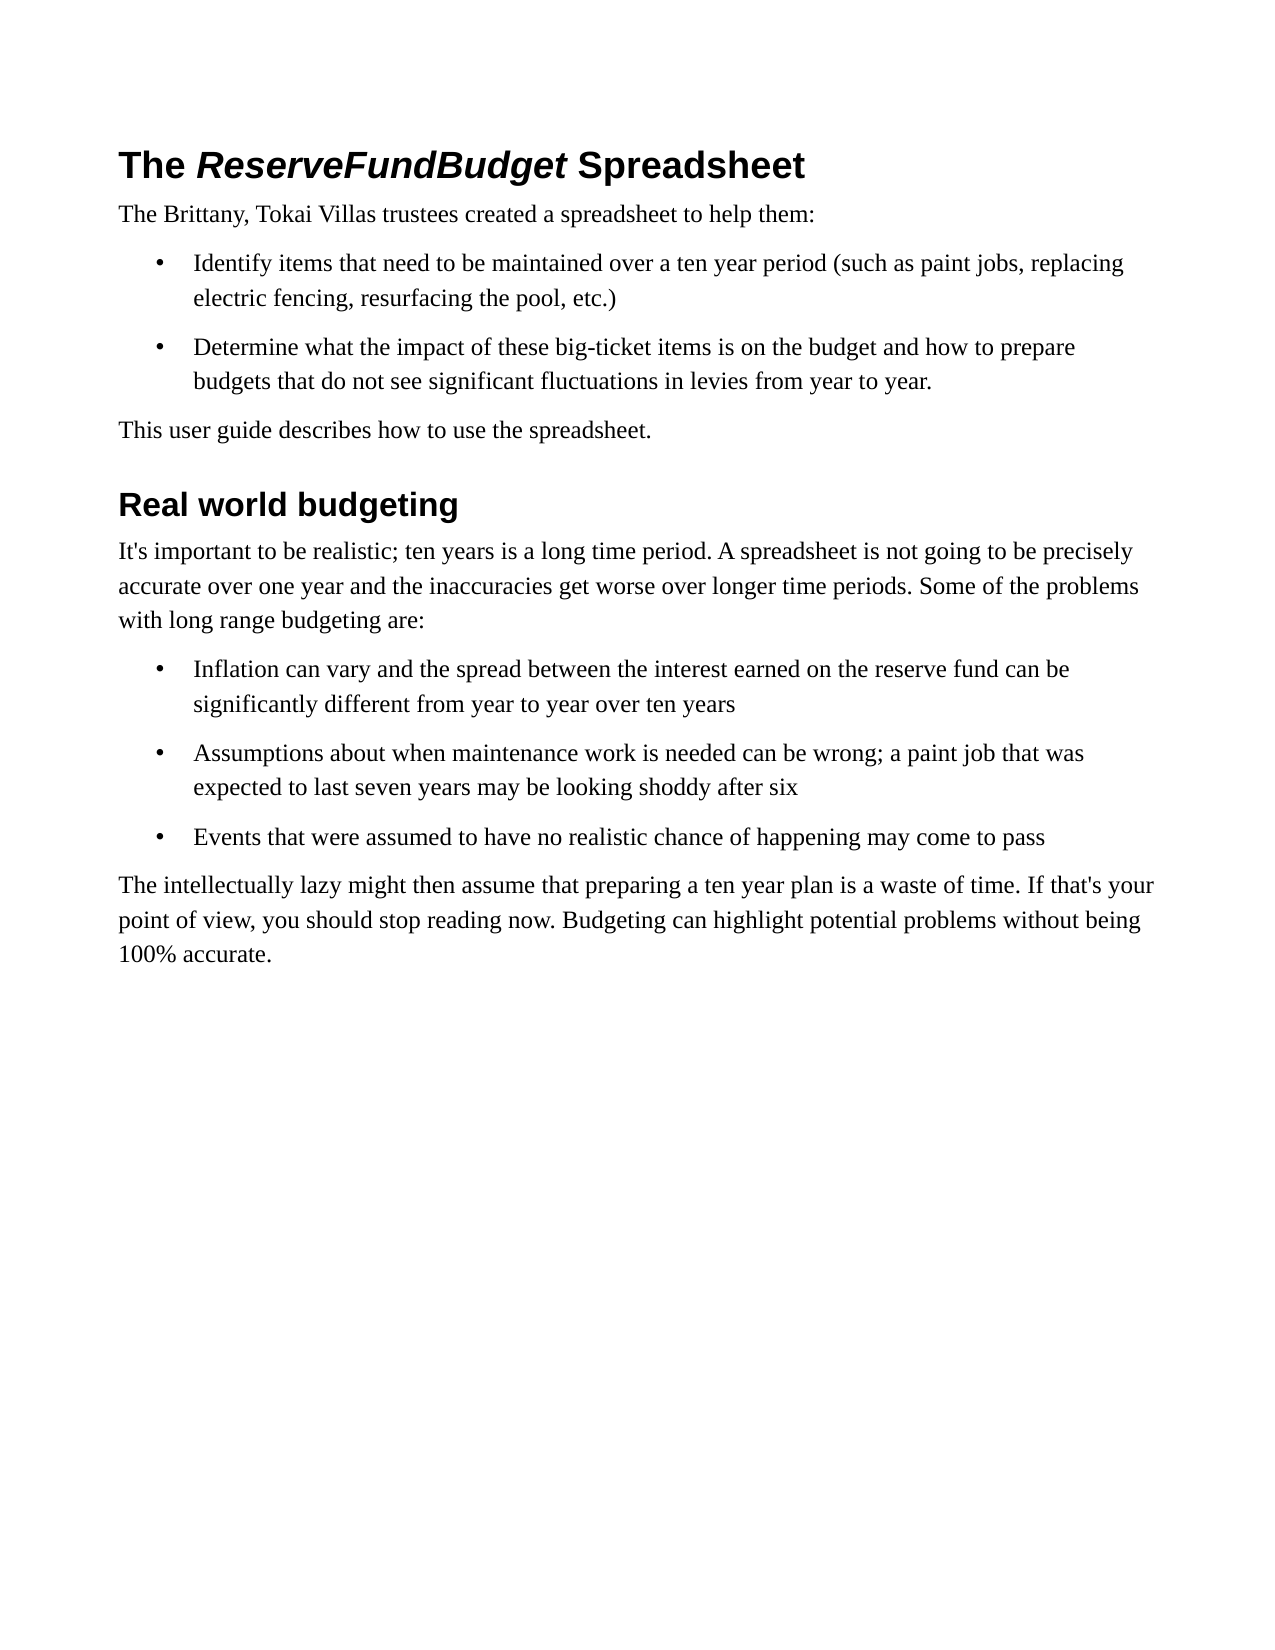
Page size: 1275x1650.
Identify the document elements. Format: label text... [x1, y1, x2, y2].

list Inflation can vary and the spread between the interest earned on the reserve fund can be significantly different from year to year over ten years [156, 654, 1157, 718]
list Events that were assumed to have no realistic chance of happening may come to pass [156, 822, 1157, 850]
list Identify items that need to be maintained over a ten year period (such as paint jobs, replacing electric fencing, resurfacing the pool, etc.) [156, 248, 1157, 312]
text The intellectually lazy might then assume that preparing a ten year plan is a waste of time. If that's your point of view, you should stop reading now. Budgeting can highlight potential problems without being 100% accurate. [118, 871, 1157, 968]
list Assumptions about when maintenance work is needed can be wrong; a paint job that was expected to last seven years may be looking shoddy after six [156, 738, 1157, 801]
subtitle Real world budgeting [118, 485, 1157, 524]
subtitle The ReserveFundBudget Spreadsheet [118, 143, 1157, 187]
text It's important to be realistic; ten years is a long time period. A spreadsheet is not going to be precisely accurate over one year and the inaccuracies get worse over longer time periods. Some of the problems with long range budgeting are: [118, 536, 1157, 634]
text The Brittany, Tokai Villas trustees created a spreadsheet to help them: [118, 199, 1157, 228]
text This user guide describes how to use the spreadsheet. [118, 415, 1157, 444]
list Determine what the impact of these big-ticket items is on the budget and how to prepare budgets that do not see significant fluctuations in levies from year to year. [156, 332, 1157, 395]
